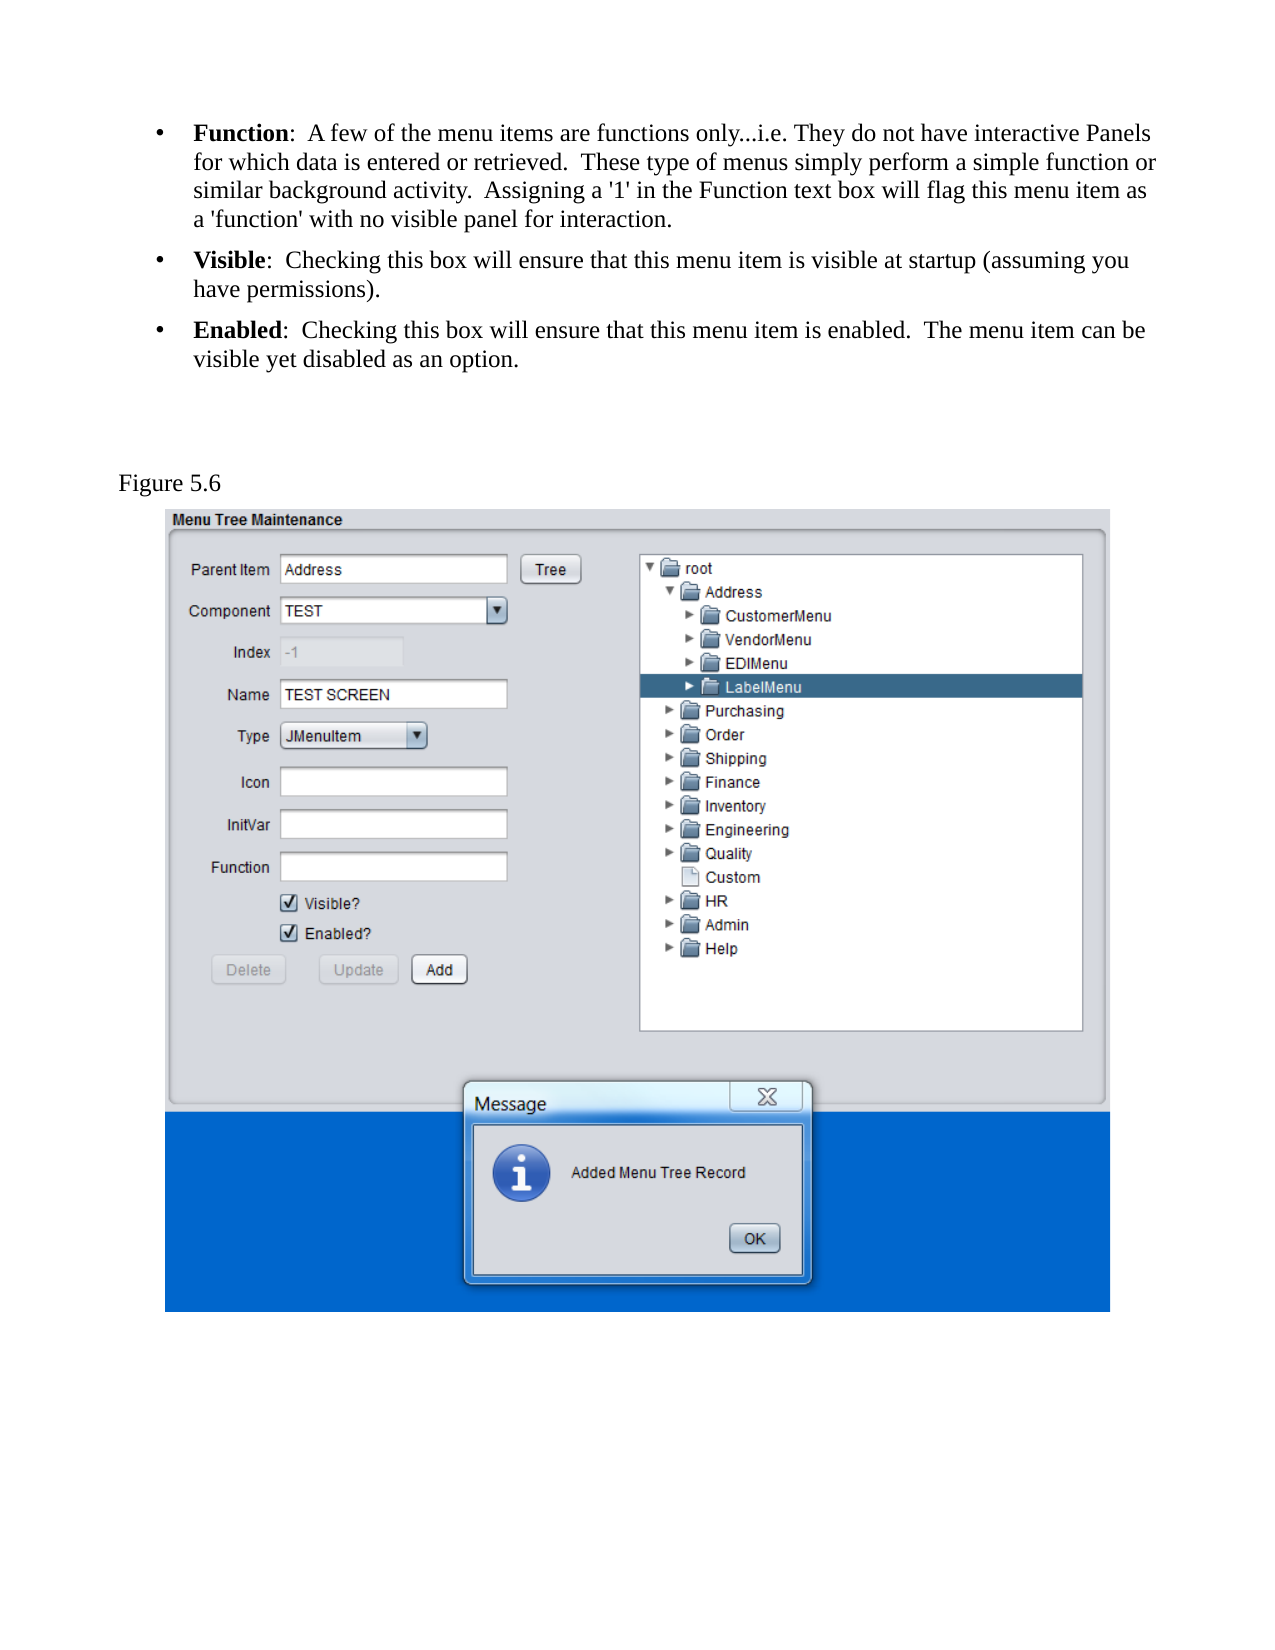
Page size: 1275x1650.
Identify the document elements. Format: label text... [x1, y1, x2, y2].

text Figure 5.6 [118, 468, 1157, 497]
list Enabled: Checking this box will ensure that this menu item is enabled. The menu item can be visible yet disabled as an option. [156, 316, 1157, 373]
list Visible: Checking this box will ensure that this menu item is visible at startup (assuming you have permissions). [156, 246, 1157, 303]
list Function: A few of the menu items are functions only...i.e. They do not have interactive Panels for which data is entered or retrieved. These type of menus simply perform a simple function or similar background activity. Assigning a '1' in the Function text box will flag this menu item as a 'function' with no visible panel for interaction. [156, 118, 1157, 233]
picture [165, 509, 1111, 1312]
